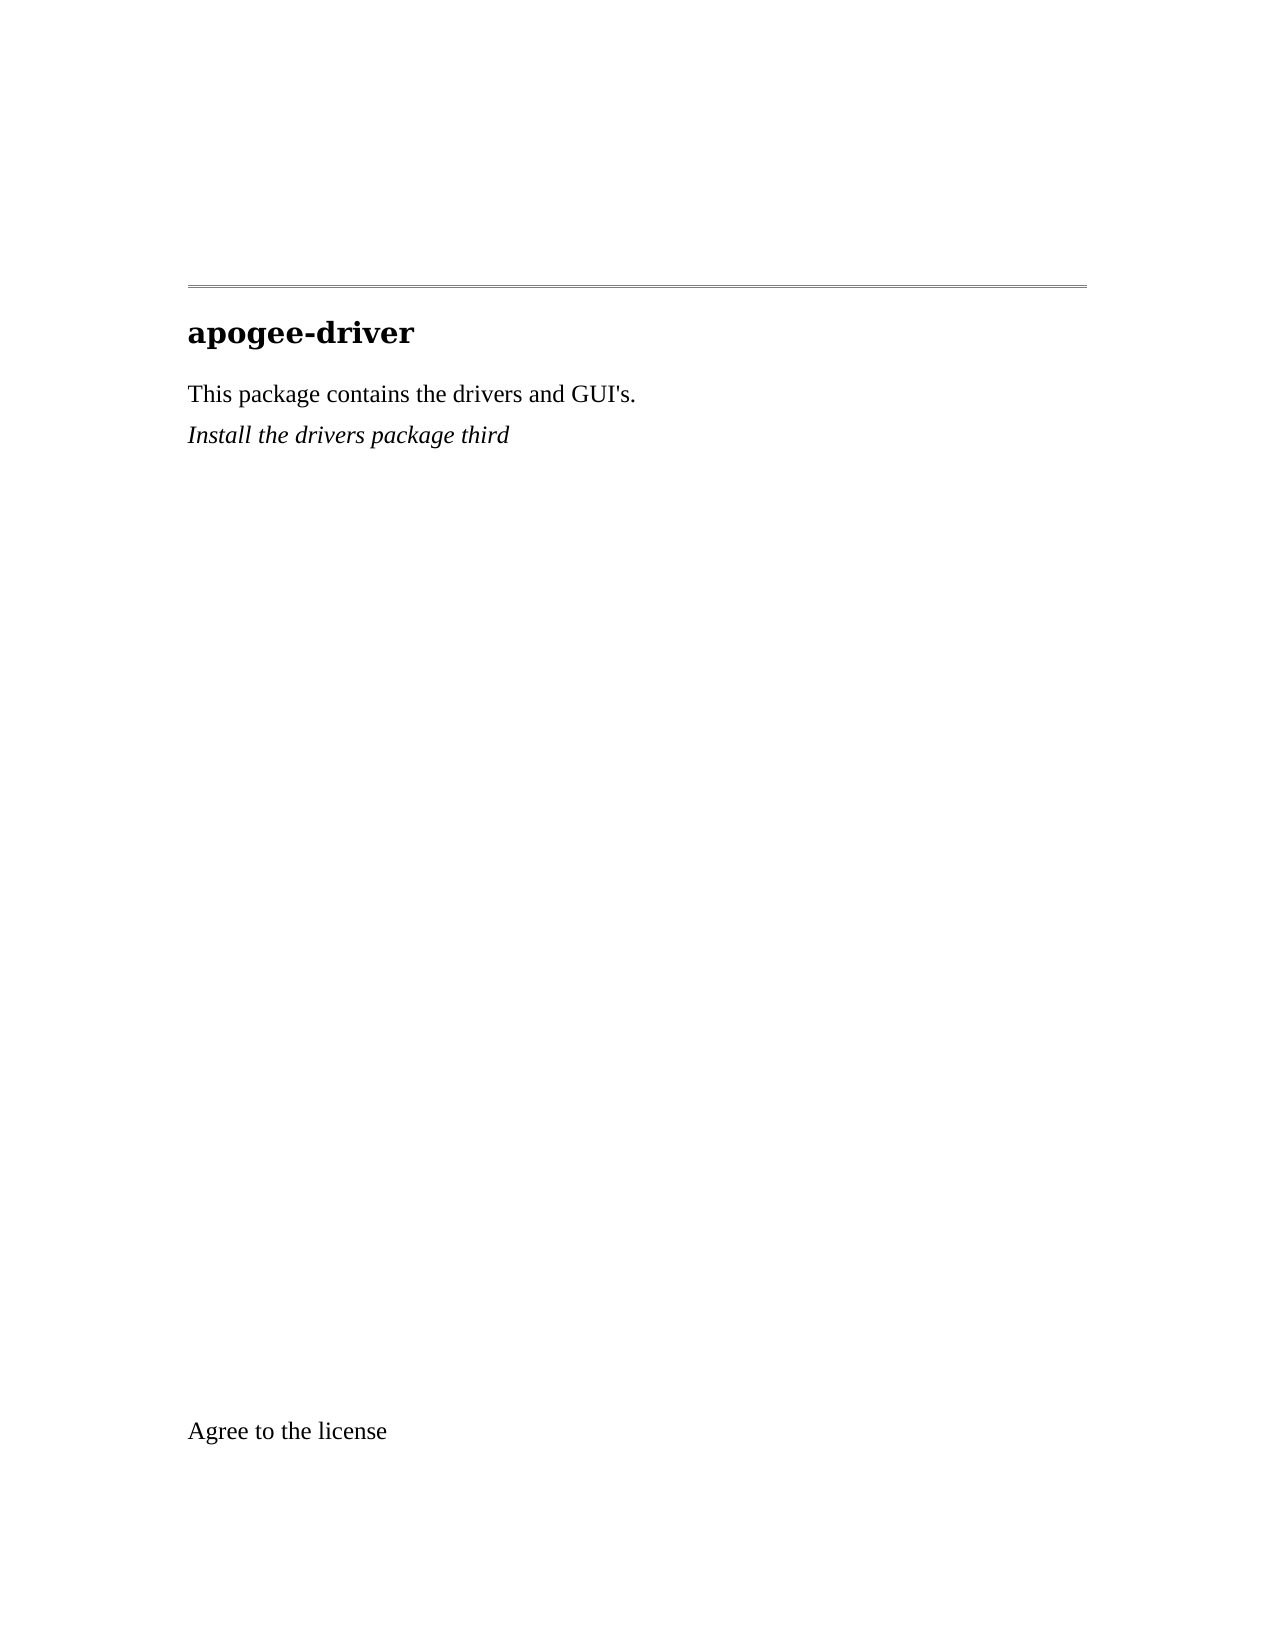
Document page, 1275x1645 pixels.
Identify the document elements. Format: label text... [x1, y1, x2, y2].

subtitle apogee-driver [187, 317, 1087, 351]
text Install the drivers package third [187, 421, 1087, 449]
text This package contains the drivers and GUI's. [187, 380, 1087, 408]
text Agree to the license [187, 1417, 1087, 1445]
